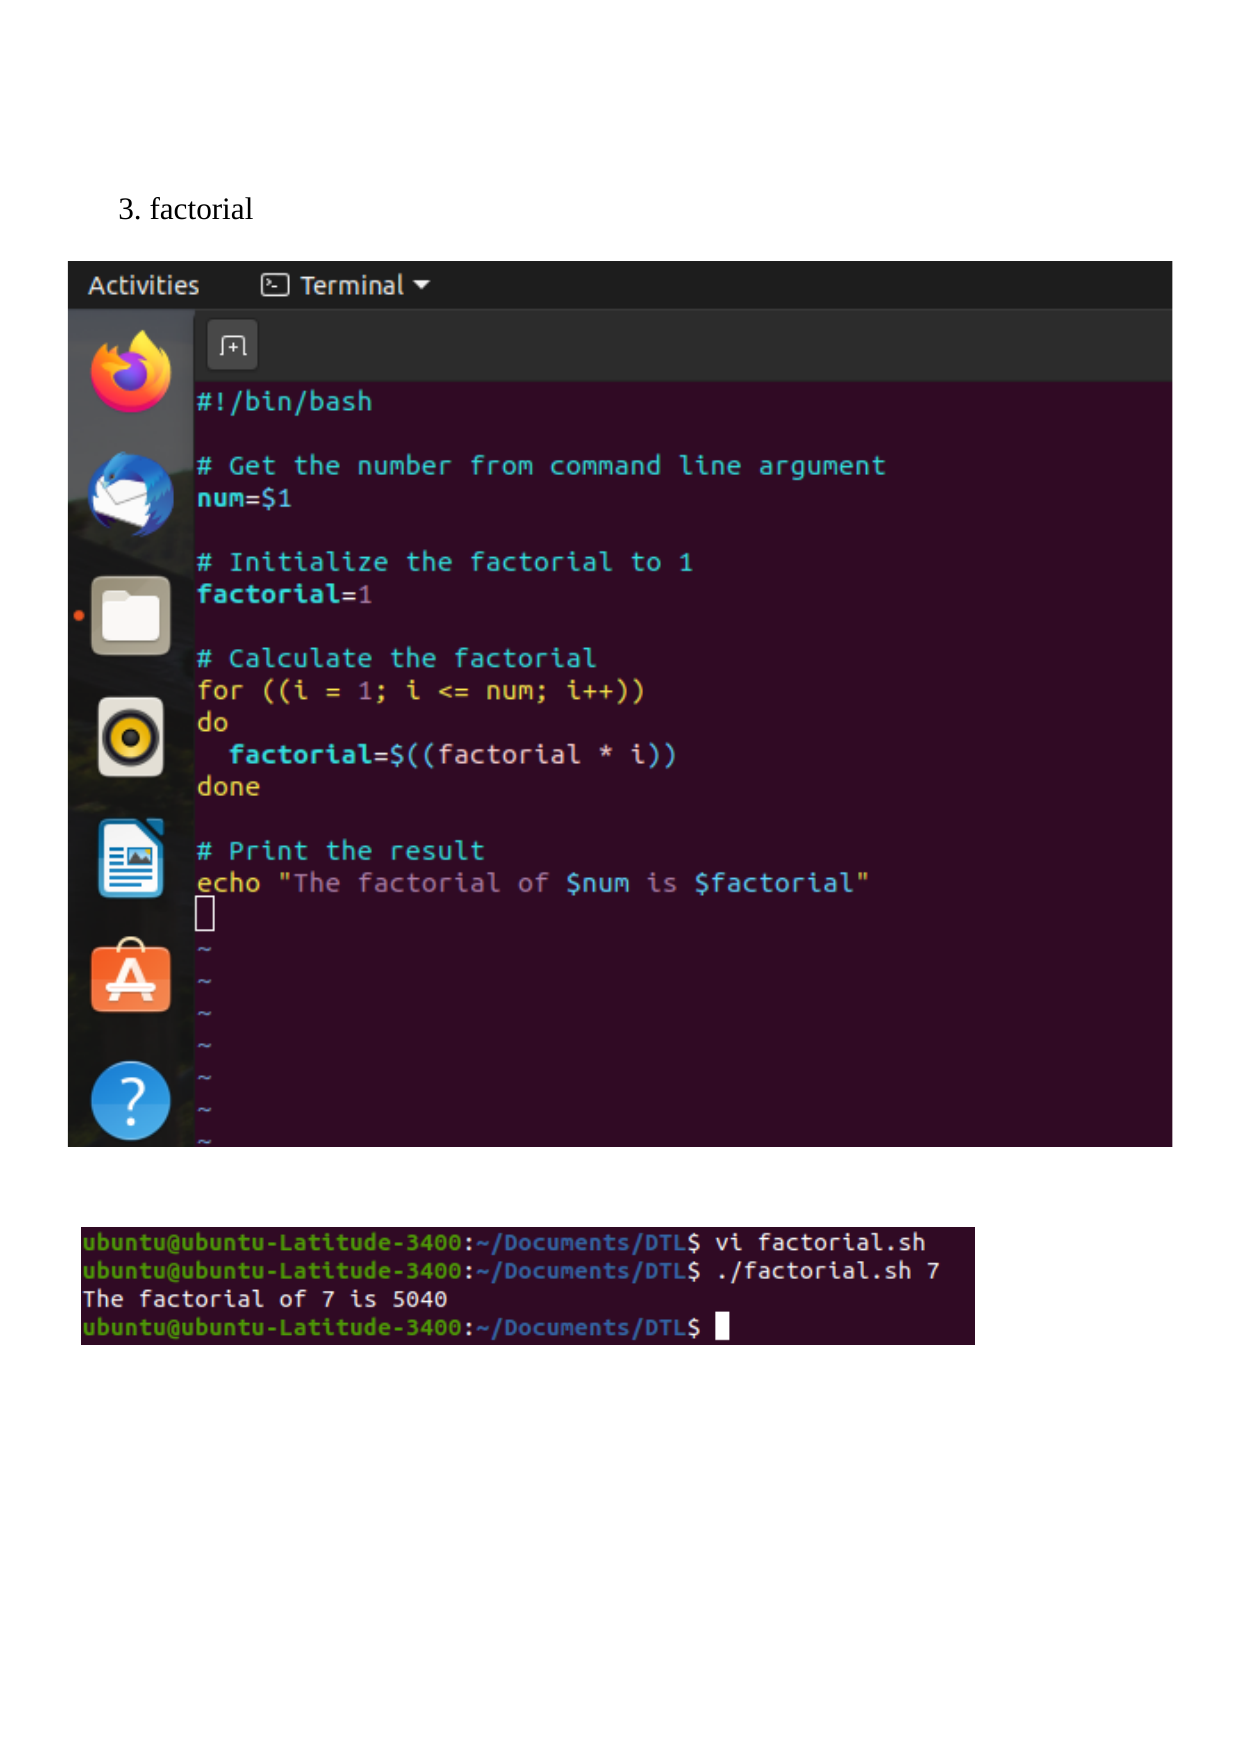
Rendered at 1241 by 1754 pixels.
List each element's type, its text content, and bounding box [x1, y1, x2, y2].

picture [81, 1227, 975, 1345]
text 3. factorial [118, 190, 1122, 226]
